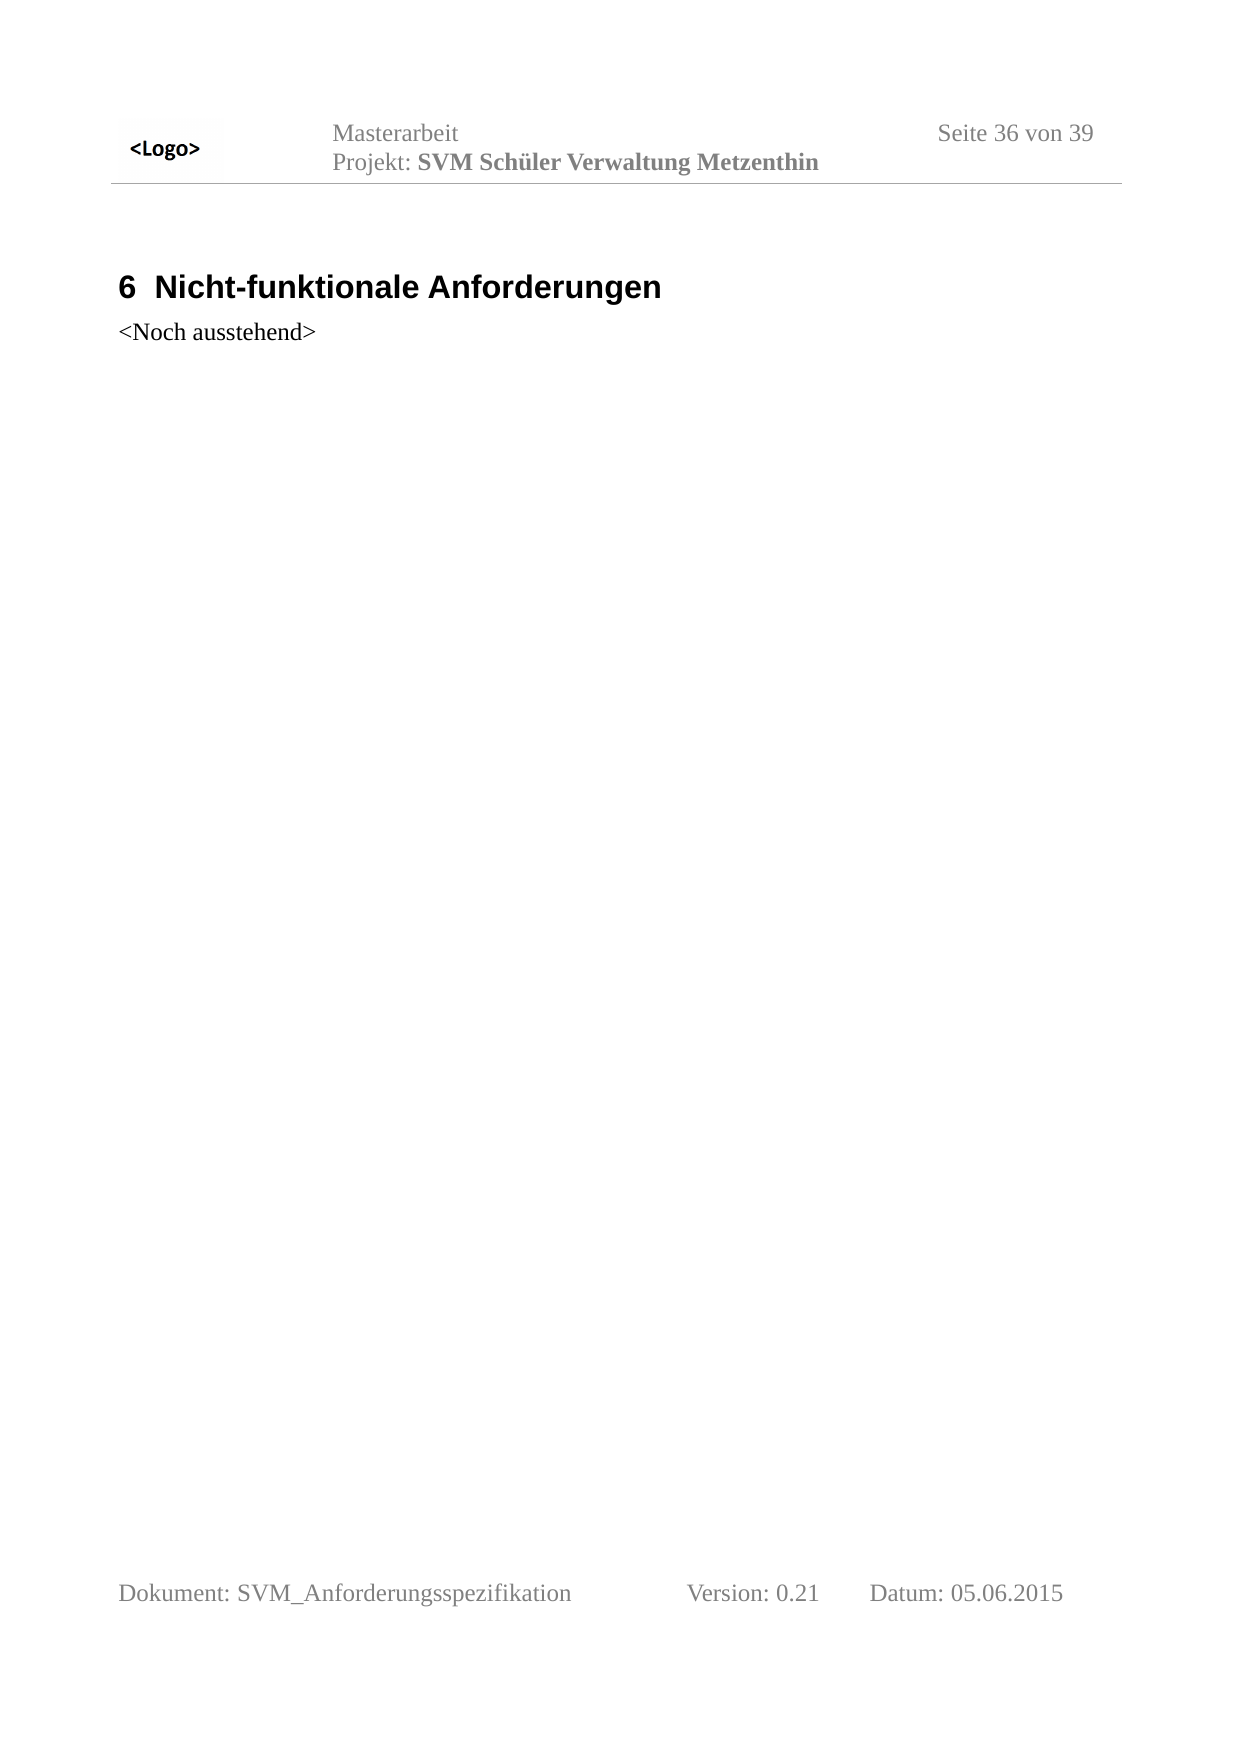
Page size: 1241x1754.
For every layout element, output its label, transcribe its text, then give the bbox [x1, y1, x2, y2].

text <Noch ausstehend> [118, 317, 1122, 346]
picture [118, 118, 224, 183]
subtitle Nicht-funktionale Anforderungen [118, 267, 1122, 305]
